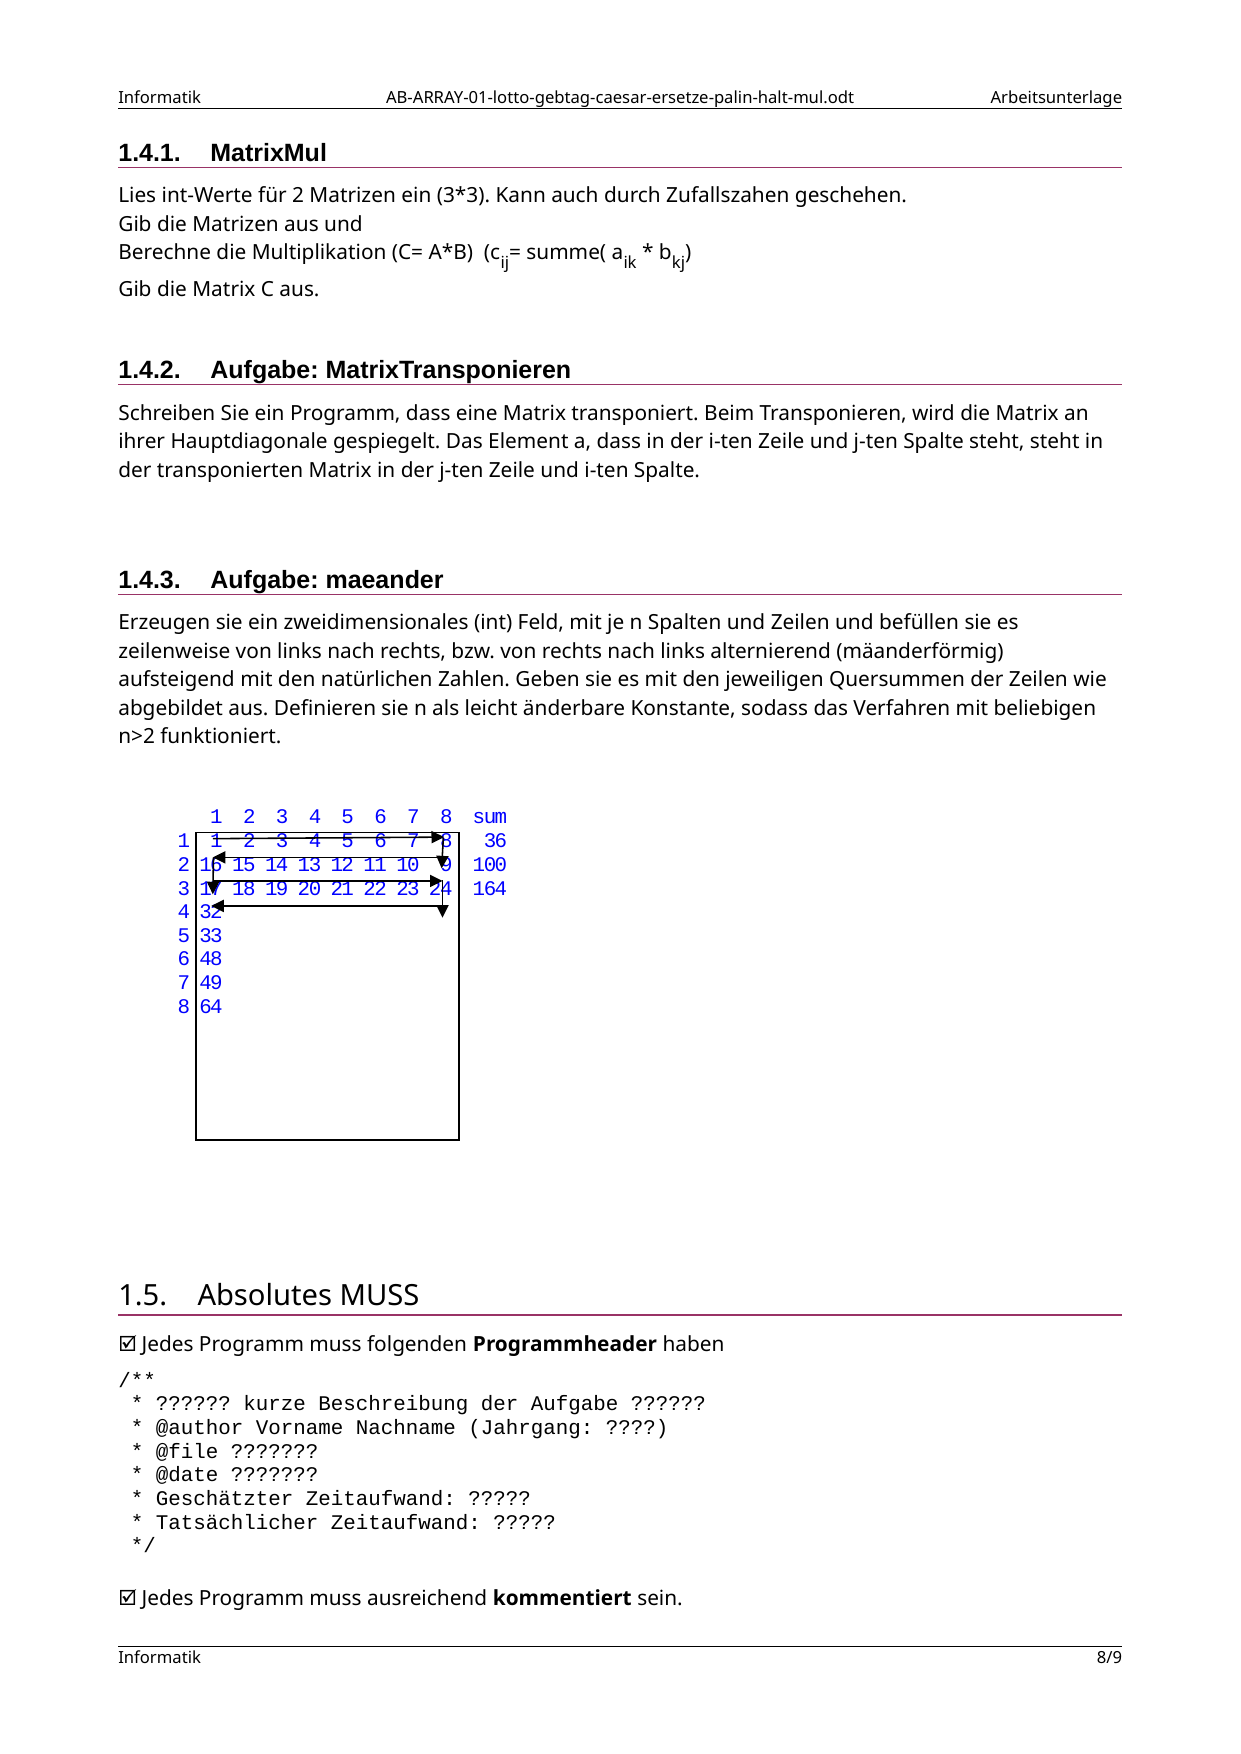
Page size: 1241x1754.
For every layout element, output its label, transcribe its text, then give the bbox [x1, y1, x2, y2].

text * @date ??????? [118, 1464, 1122, 1488]
text * Tatsächlicher Zeitaufwand: ????? [118, 1512, 1122, 1535]
text 8 36 [432, 830, 1122, 854]
subtitle Absolutes MUSS [118, 1274, 1122, 1314]
text * @file ??????? [118, 1441, 1122, 1464]
text 5 33 [177, 925, 195, 948]
text 8 64 [460, 996, 1122, 1019]
text 6 48 [460, 948, 1122, 972]
text 1 1 2 3 4 5 6 7 [177, 830, 431, 854]
text * ?????? kurze Beschreibung der Aufgabe ?????? [118, 1393, 1122, 1417]
text 5 33 [460, 925, 1122, 948]
text 4 32 [177, 901, 195, 925]
text 1 2 3 4 5 6 7 8 sum [177, 807, 1122, 830]
text * @author Vorname Nachname (Jahrgang: ????) [118, 1417, 1122, 1441]
text 3 17 18 19 20 21 22 23 24 164 [460, 877, 1122, 901]
text * Geschätzter Zeitaufwand: ????? [118, 1488, 1122, 1512]
text 6 48 [177, 948, 195, 972]
list Jedes Programm muss ausreichend kommentiert sein. [118, 1583, 1122, 1611]
subtitle Aufgabe: maeander [118, 565, 1122, 594]
subtitle Aufgabe: MatrixTransponieren [118, 356, 1122, 384]
text */ [118, 1535, 1122, 1559]
text Schreiben Sie ein Programm, dass eine Matrix transponiert. Beim Transponieren, wird die Matrix an ihrer Hauptdiagonale gespiegelt. Das Element a, dass in der i-ten Zeile und j-ten Spalte steht, steht in der transponierten Matrix in der j-ten Zeile und i-ten Spalte. [118, 398, 1122, 483]
text 4 32 [460, 901, 1122, 925]
subtitle MatrixMul [118, 138, 1122, 167]
text Lies int-Werte für 2 Matrizen ein (3*3). Kann auch durch Zufallszahen geschehen. Gib die Matrizen aus und Berechne die Multiplikation (C= A*B) (cij= summe( aik * bkj) Gib die Matrix C aus. [118, 180, 1122, 302]
text Erzeugen sie ein zweidimensionales (int) Feld, mit je n Spalten und Zeilen und befüllen sie es zeilenweise von links nach rechts, bzw. von rechts nach links alternierend (mäanderförmig) aufsteigend mit den natürlichen Zahlen. Geben sie es mit den jeweiligen Quersummen der Zeilen wie abgebildet aus. Definieren sie n als leicht änderbare Konstante, sodass das Verfahren mit beliebigen n>2 funktioniert. [118, 607, 1122, 749]
text 7 49 [177, 972, 195, 996]
text 2 16 15 14 13 12 11 10 9 100 [460, 854, 1122, 877]
list Jedes Programm muss folgenden Programmheader haben [118, 1329, 1122, 1357]
text 7 49 [460, 972, 1122, 996]
text /** [118, 1370, 1122, 1393]
text 8 64 [177, 996, 195, 1019]
